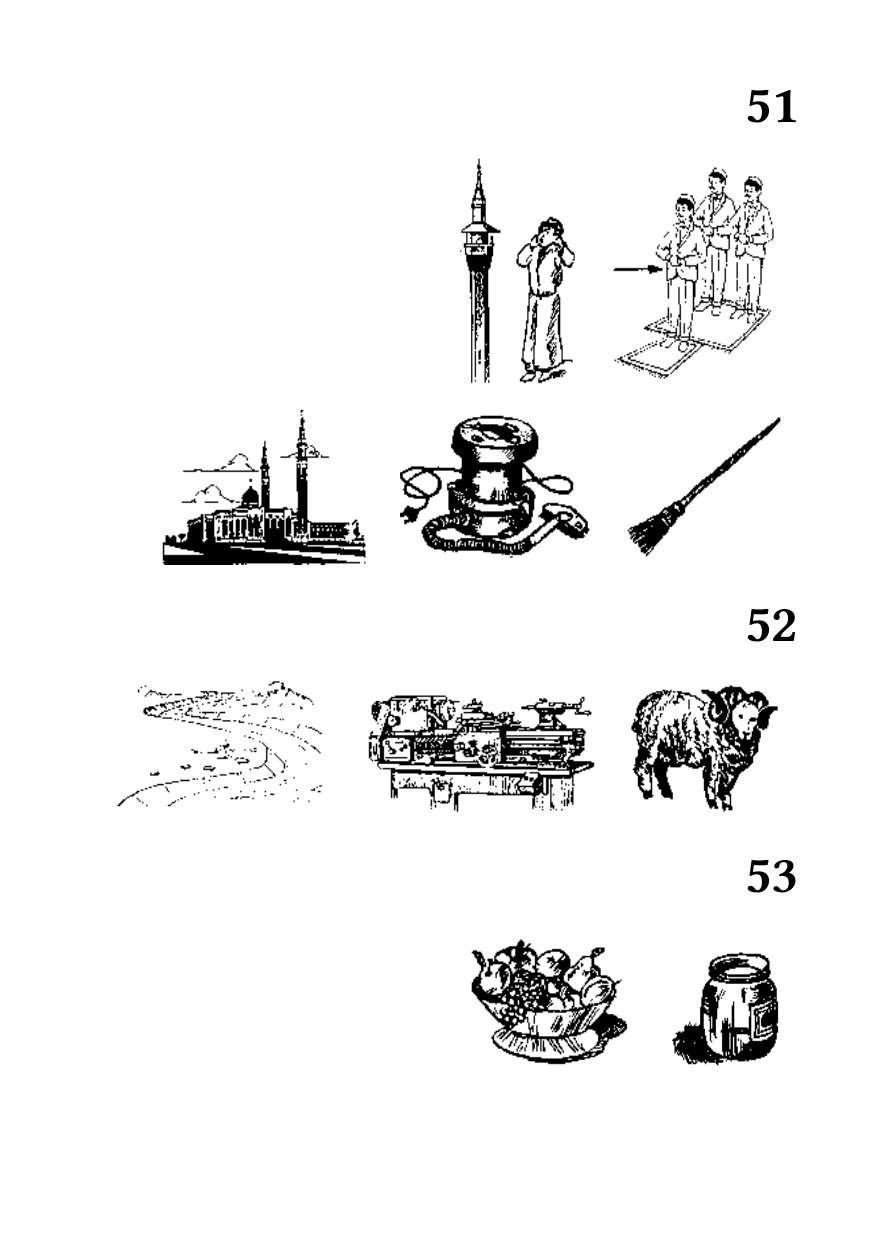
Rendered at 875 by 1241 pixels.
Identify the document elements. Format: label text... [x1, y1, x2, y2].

subtitle 53 [75, 846, 799, 906]
subtitle 51 [75, 75, 799, 135]
subtitle 52 [75, 595, 799, 655]
